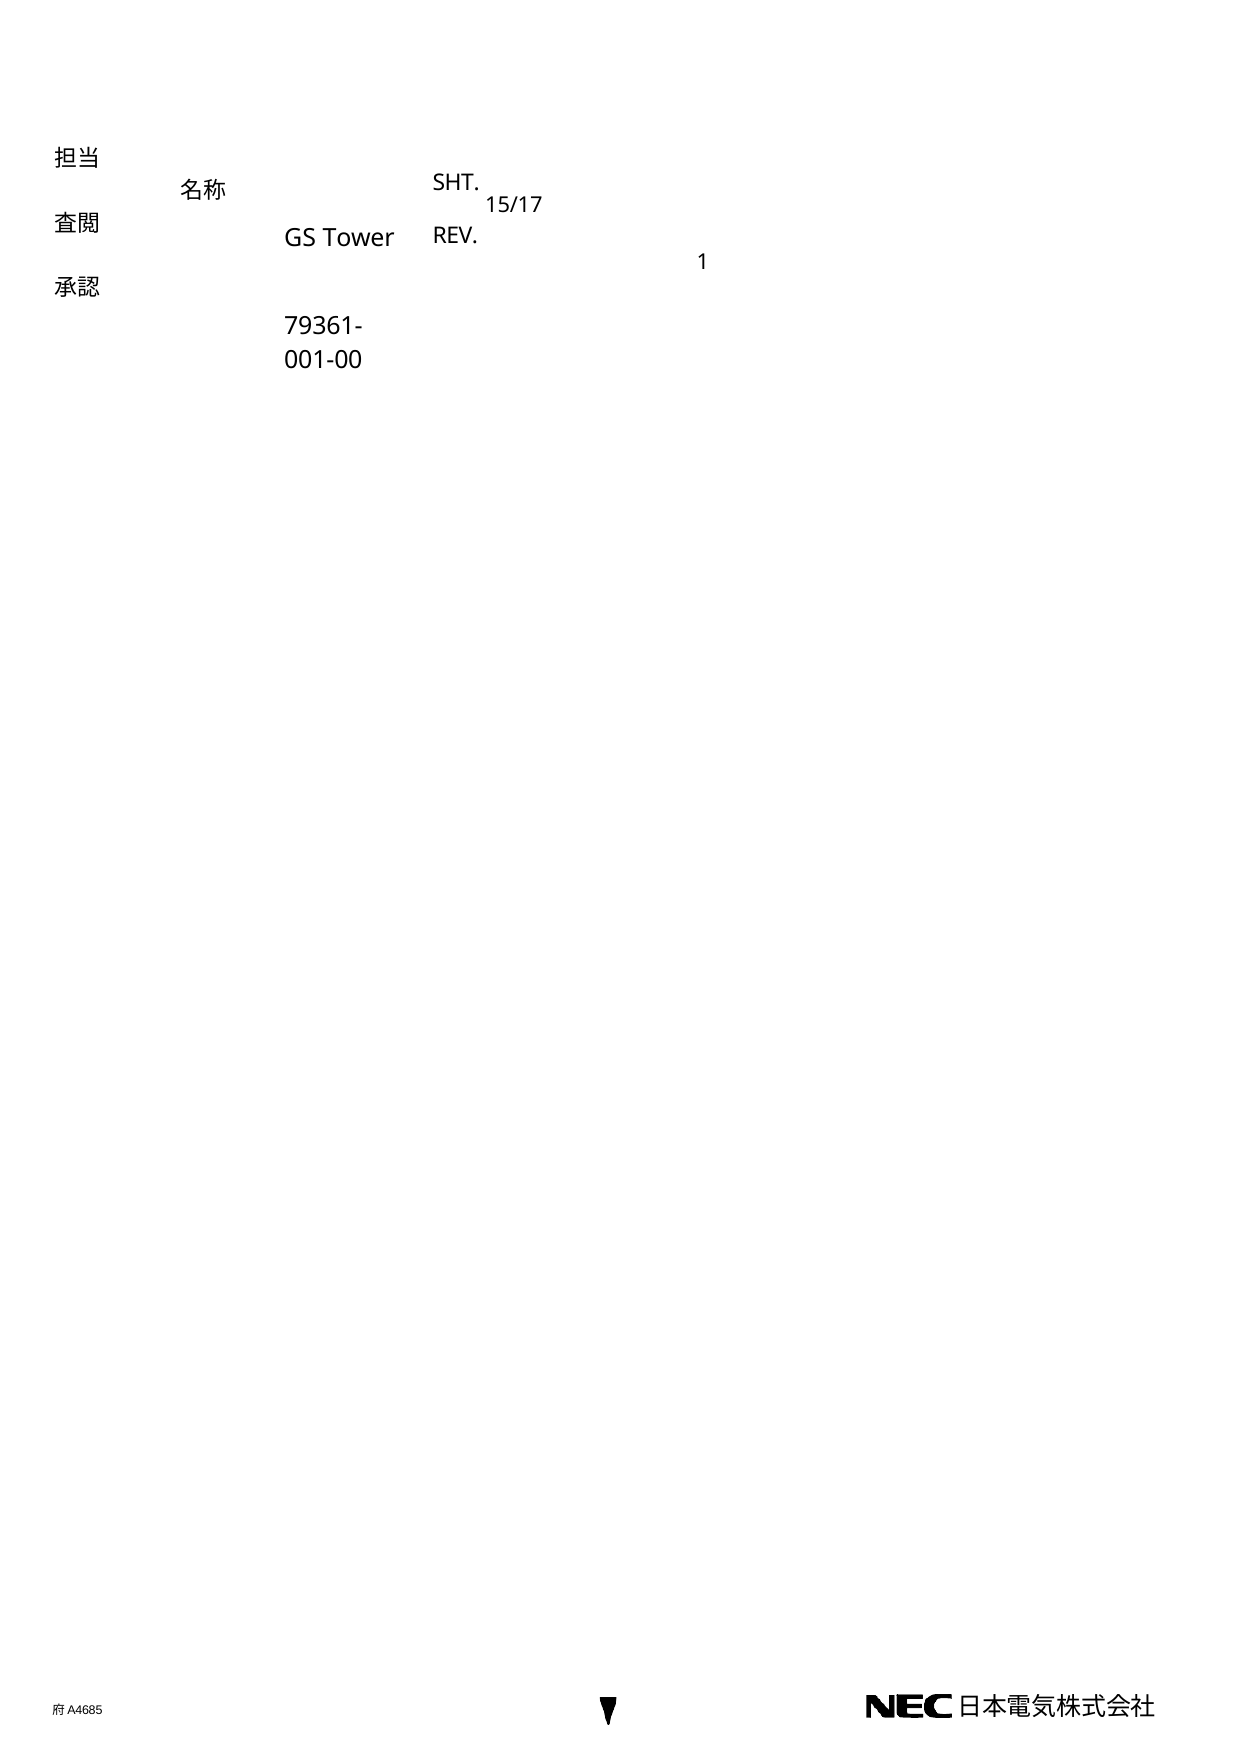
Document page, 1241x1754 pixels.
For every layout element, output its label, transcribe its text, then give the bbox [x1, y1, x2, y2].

picture [599, 1697, 617, 1725]
text 担当 査閲 承認 [54, 140, 152, 302]
picture [866, 1694, 952, 1718]
text SHT. [432, 171, 997, 195]
text 名称 仕様書番号 [180, 172, 403, 218]
text 1 [409, 249, 997, 274]
subtitle GS Tower GXA-79361-001-00 [284, 220, 403, 376]
text REV. [432, 222, 997, 249]
text 15/17 [485, 195, 997, 217]
